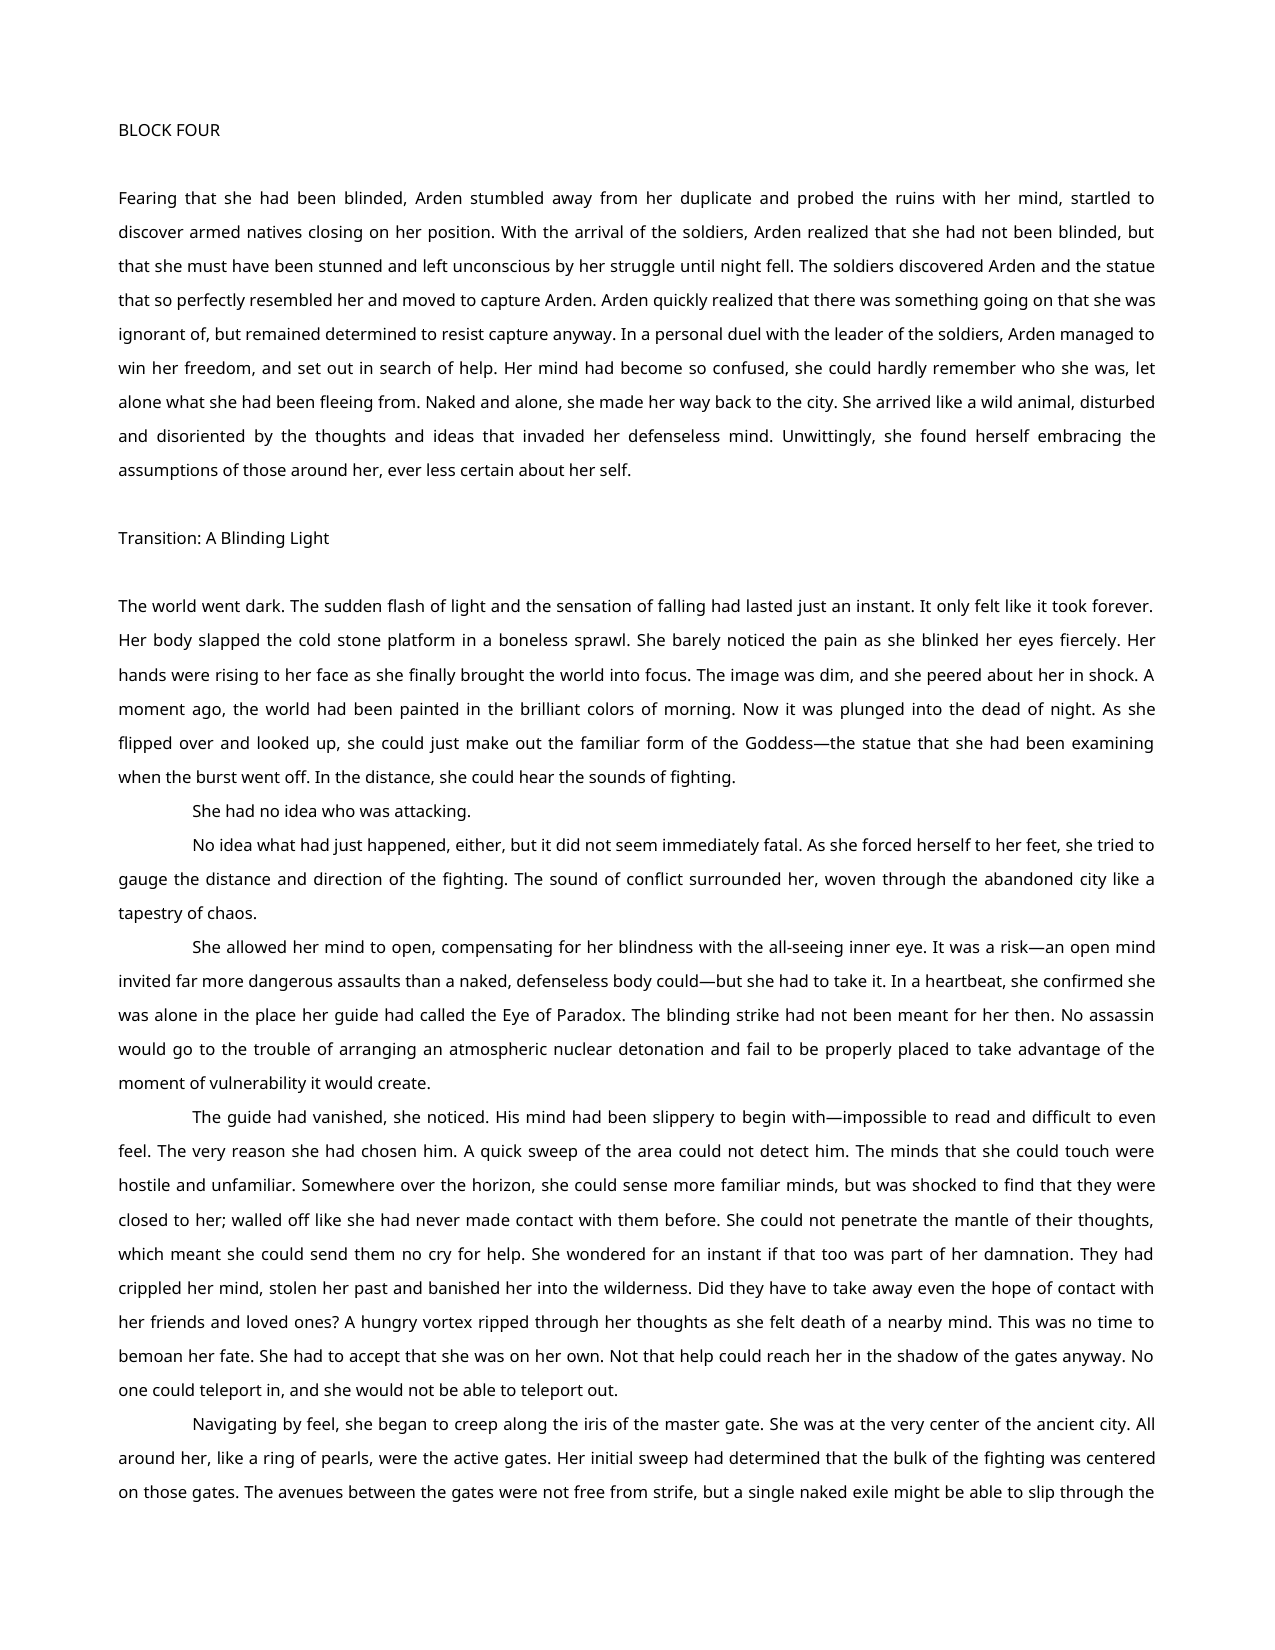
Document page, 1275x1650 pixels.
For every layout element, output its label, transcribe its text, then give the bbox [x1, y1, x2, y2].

text BLOCK FOUR [118, 118, 1157, 141]
text She allowed her mind to open, compensating for her blindness with the all-seeing inner eye. It was a risk—an open mind invited far more dangerous assaults than a naked, defenseless body could—but she had to take it. In a heartbeat, she confirmed she was alone in the place her guide had called the Eye of Paradox. The blinding strike had not been meant for her then. No assassin would go to the trouble of arranging an atmospheric nuclear detonation and fail to be properly placed to take advantage of the moment of vulnerability it would create. [118, 936, 1157, 1094]
text Navigating by feel, she began to creep along the iris of the master gate. She was at the very center of the ancient city. All around her, like a ring of pearls, were the active gates. Her initial sweep had determined that the bulk of the fighting was centered on those gates. The avenues between the gates were not free from strife, but a single naked exile might be able to slip through the [118, 1412, 1157, 1503]
text The guide had vanished, she noticed. His mind had been slippery to begin with—impossible to read and difficult to even feel. The very reason she had chosen him. A quick sweep of the area could not detect him. The minds that she could touch were hostile and unfamiliar. Somewhere over the horizon, she could sense more familiar minds, but was shocked to find that they were closed to her; walled off like she had never made contact with them before. She could not penetrate the mantle of their thoughts, which meant she could send them no cry for help. She wondered for an instant if that too was part of her damnation. They had crippled her mind, stolen her past and banished her into the wilderness. Did they have to take away even the hope of contact with her friends and loved ones? A hungry vortex ripped through her thoughts as she felt death of a nearby mind. This was no time to bemoan her fate. She had to accept that she was on her own. Not that help could reach her in the shadow of the gates anyway. No one could teleport in, and she would not be able to teleport out. [118, 1106, 1157, 1401]
text The world went dark. The sudden flash of light and the sensation of falling had lasted just an instant. It only felt like it took forever. Her body slapped the cold stone platform in a boneless sprawl. She barely noticed the pain as she blinked her eyes fiercely. Her hands were rising to her face as she finally brought the world into focus. The image was dim, and she peered about her in shock. A moment ago, the world had been painted in the brilliant colors of morning. Now it was plunged into the dead of night. As she flipped over and looked up, she could just make out the familiar form of the Goddess—the statue that she had been examining when the burst went off. In the distance, she could hear the sounds of fighting. [118, 595, 1157, 788]
text She had no idea who was attacking. [118, 799, 1157, 822]
text No idea what had just happened, either, but it did not seem immediately fatal. As she forced herself to her feet, she tried to gauge the distance and direction of the fighting. The sound of conflict surrounded her, woven through the abandoned city like a tapestry of chaos. [118, 833, 1157, 924]
text Transition: A Blinding Light [118, 527, 1157, 549]
text Fearing that she had been blinded, Arden stumbled away from her duplicate and probed the ruins with her mind, startled to discover armed natives closing on her position. With the arrival of the soldiers, Arden realized that she had not been blinded, but that she must have been stunned and left unconscious by her struggle until night fell. The soldiers discovered Arden and the statue that so perfectly resembled her and moved to capture Arden. Arden quickly realized that there was something going on that she was ignorant of, but remained determined to resist capture anyway. In a personal duel with the leader of the soldiers, Arden managed to win her freedom, and set out in search of help. Her mind had become so confused, she could hardly remember who she was, let alone what she had been fleeing from. Naked and alone, she made her way back to the city. She arrived like a wild animal, disturbed and disoriented by the thoughts and ideas that invaded her defenseless mind. Unwittingly, she found herself embracing the assumptions of those around her, ever less certain about her self. [118, 186, 1157, 481]
